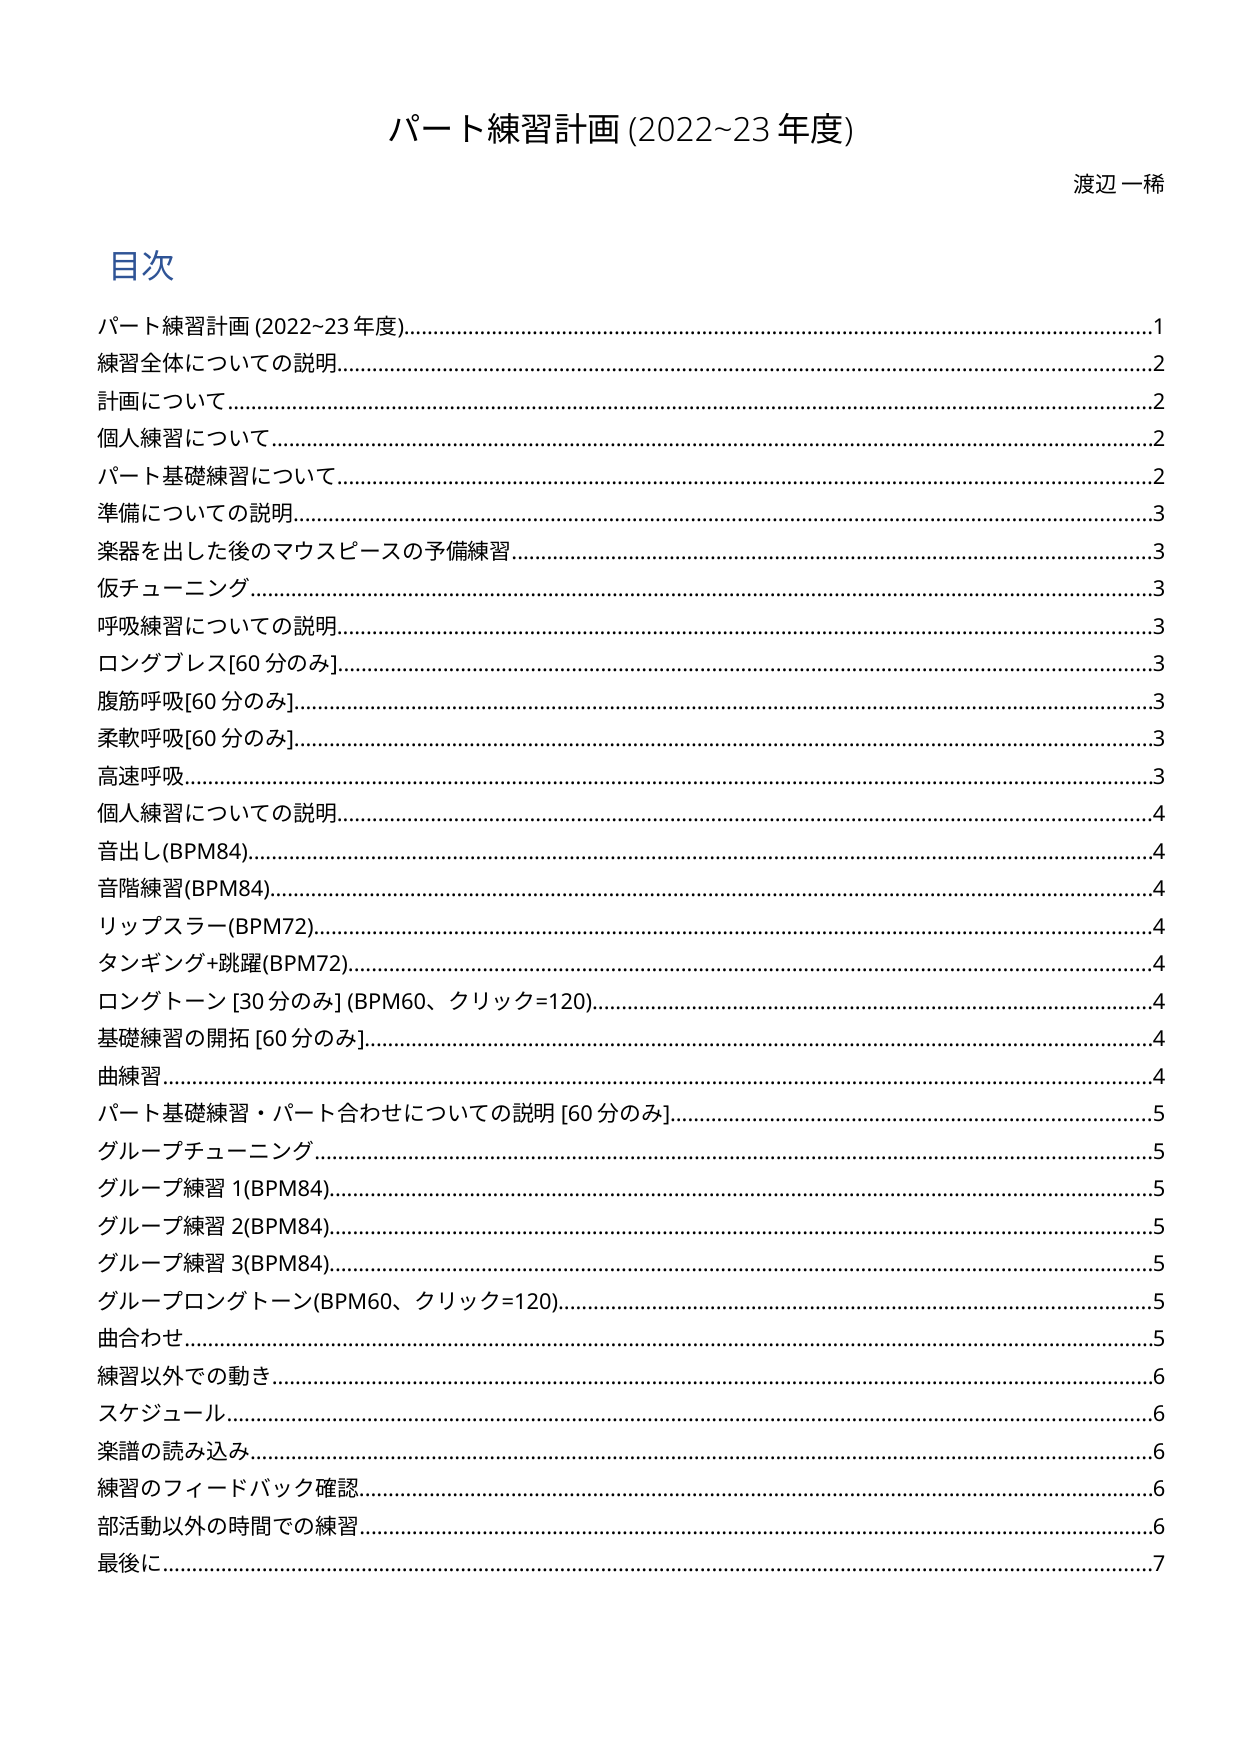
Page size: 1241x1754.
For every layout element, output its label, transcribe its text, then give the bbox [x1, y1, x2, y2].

subtitle 目次 [75, 227, 1165, 302]
text 呼吸練習についての説明 3 [75, 606, 1165, 643]
text 計画について 2 [97, 381, 1165, 418]
text 仮チューニング 3 [97, 568, 1165, 606]
text リップスラー(BPM72) 4 [97, 906, 1165, 943]
text パート練習計画 (2022~23年度) 1 [75, 306, 1165, 343]
text グループロングトーン(BPM60、クリック=120) 5 [97, 1281, 1165, 1318]
text パート基礎練習について 2 [97, 456, 1165, 493]
text 曲合わせ 5 [97, 1318, 1165, 1356]
text 練習のフィードバック確認 6 [97, 1468, 1165, 1506]
text 練習以外での動き 6 [75, 1356, 1165, 1393]
text 個人練習について 2 [97, 418, 1165, 456]
text 腹筋呼吸[60分のみ] 3 [97, 681, 1165, 718]
text 個人練習についての説明 4 [75, 793, 1165, 831]
text ロングブレス[60分のみ] 3 [97, 643, 1165, 681]
text 部活動以外の時間での練習 6 [97, 1506, 1165, 1543]
text ロングトーン [30分のみ] (BPM60、クリック=120) 4 [97, 981, 1165, 1018]
text 最後に 7 [75, 1543, 1165, 1581]
text スケジュール 6 [97, 1393, 1165, 1431]
text 準備についての説明 3 [75, 493, 1165, 531]
text パート基礎練習・パート合わせについての説明 [60分のみ] 5 [75, 1093, 1165, 1131]
text 練習全体についての説明 2 [75, 343, 1165, 381]
text 音出し(BPM84) 4 [97, 831, 1165, 868]
text 音階練習(BPM84) 4 [97, 868, 1165, 906]
text 渡辺 一稀 [75, 164, 1165, 202]
text グループ練習2(BPM84) 5 [97, 1206, 1165, 1243]
text 基礎練習の開拓 [60分のみ] 4 [97, 1018, 1165, 1056]
text 柔軟呼吸[60分のみ] 3 [97, 718, 1165, 756]
text 楽譜の読み込み 6 [97, 1431, 1165, 1468]
text グループ練習1(BPM84) 5 [97, 1168, 1165, 1206]
text 楽器を出した後のマウスピースの予備練習 3 [97, 531, 1165, 568]
title パート練習計画 (2022~23年度) [75, 89, 1165, 164]
text タンギング+跳躍(BPM72) 4 [97, 943, 1165, 981]
text グループ練習3(BPM84) 5 [97, 1243, 1165, 1281]
text 曲練習 4 [97, 1056, 1165, 1093]
text 高速呼吸 3 [97, 756, 1165, 793]
text グループチューニング 5 [97, 1131, 1165, 1168]
